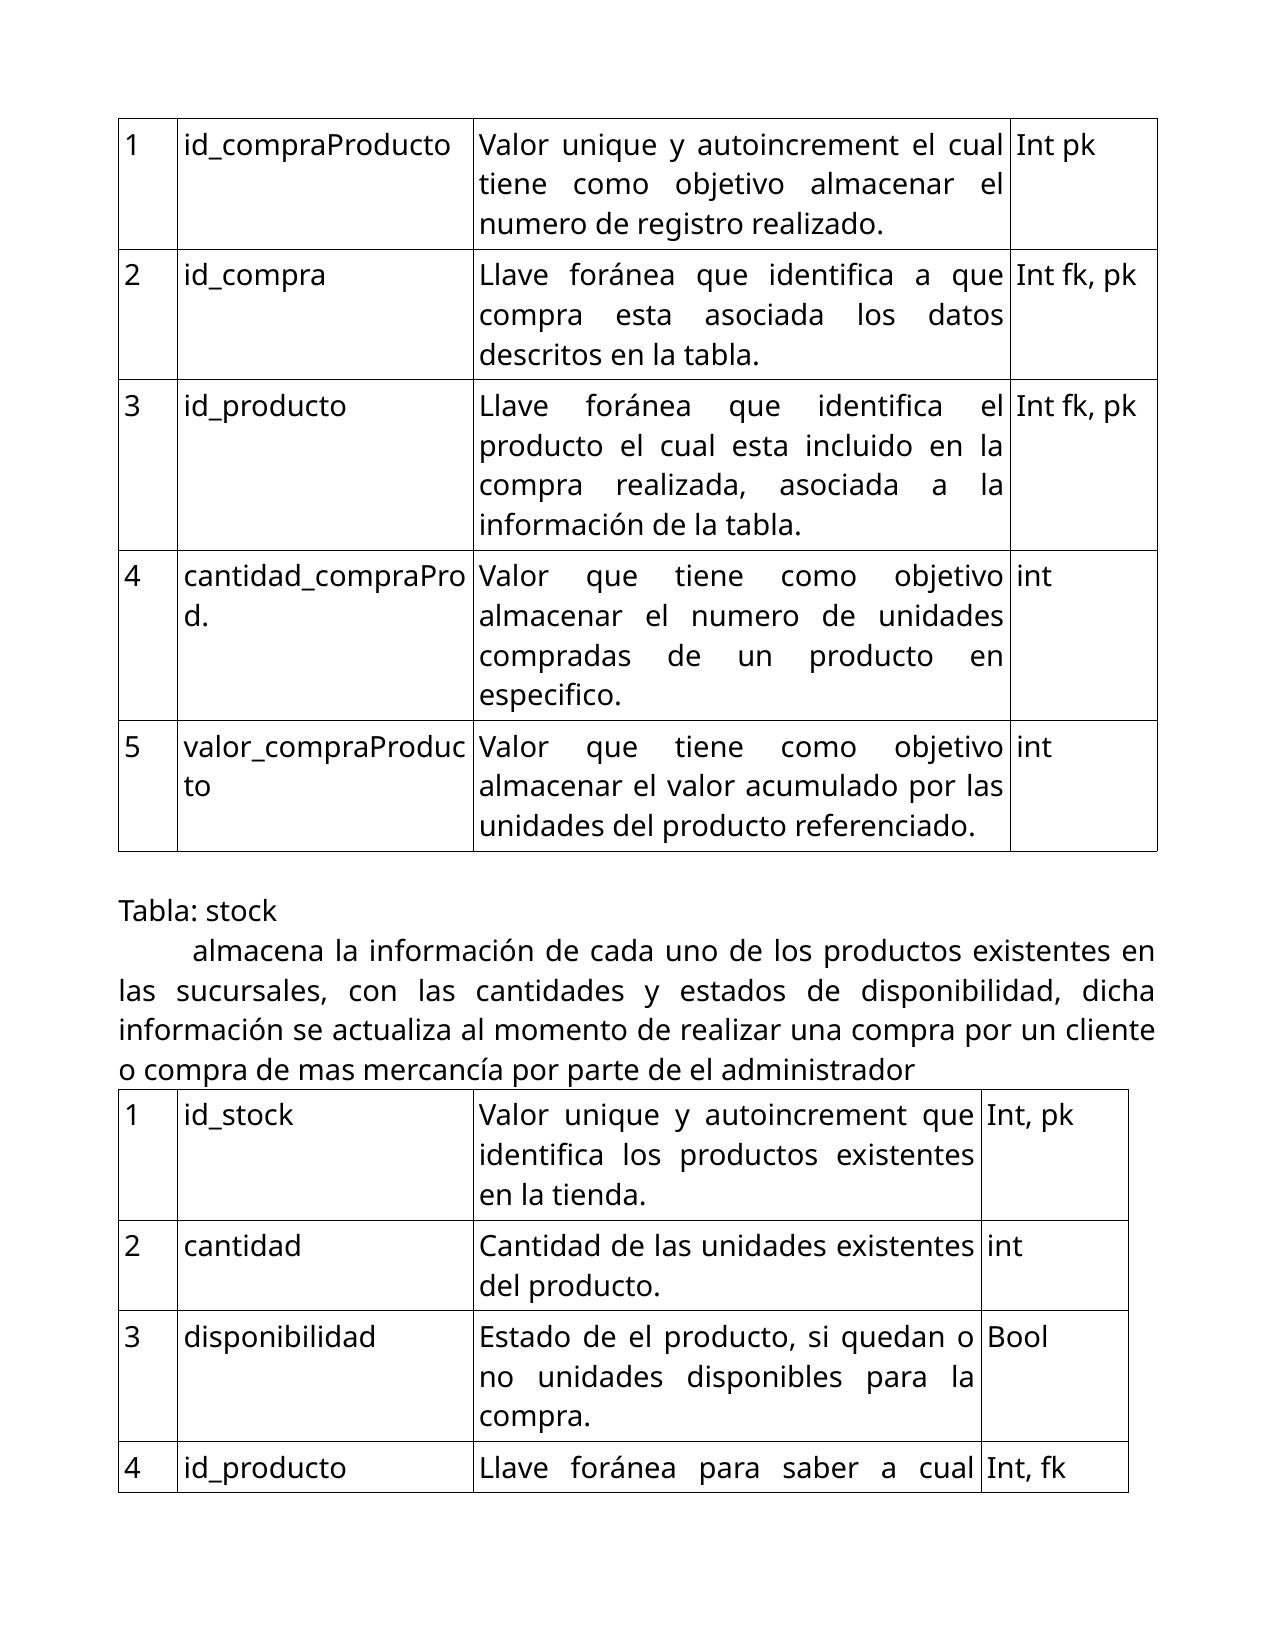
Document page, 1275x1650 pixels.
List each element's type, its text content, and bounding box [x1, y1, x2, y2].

table_cell cantidad [178, 1221, 473, 1310]
table_header 1 [119, 119, 177, 249]
table_cell 2 [119, 250, 177, 379]
table_cell int [1011, 551, 1157, 720]
table_cell Int fk, pk [1011, 380, 1157, 550]
table_header Valor unique y autoincrement que identifica los productos existentes en la tienda. [474, 1090, 981, 1219]
table_cell Llave foránea para saber a cual [474, 1442, 981, 1492]
table_header id_stock [178, 1090, 473, 1219]
table_cell valor_compraProducto [178, 721, 473, 851]
table_header Int pk [1011, 119, 1157, 249]
table_cell int [1011, 721, 1157, 851]
table_header Valor unique y autoincrement el cual tiene como objetivo almacenar el numero de registro realizado. [474, 119, 1010, 249]
table_cell 4 [119, 551, 177, 720]
table_cell 5 [119, 721, 177, 851]
table_cell Bool [982, 1311, 1128, 1441]
table_cell id_compra [178, 250, 473, 379]
table_cell Valor que tiene como objetivo almacenar el numero de unidades compradas de un producto en especifico. [474, 551, 1010, 720]
table_cell cantidad_compraProd. [178, 551, 473, 720]
table_cell 2 [119, 1221, 177, 1310]
table_cell Llave foránea que identifica a que compra esta asociada los datos descritos en la tabla. [474, 250, 1010, 379]
table_cell Valor que tiene como objetivo almacenar el valor acumulado por las unidades del producto referenciado. [474, 721, 1010, 851]
table_cell Llave foránea que identifica el producto el cual esta incluido en la compra realizada, asociada a la información de la tabla. [474, 380, 1010, 550]
table_cell id_producto [178, 380, 473, 550]
text almacena la información de cada uno de los productos existentes en las sucursales, con las cantidades y estados de disponibilidad, dicha información se actualiza al momento de realizar una compra por un cliente o compra de mas mercancía por parte de el administrador [118, 930, 1157, 1089]
table_header Int, pk [982, 1090, 1128, 1219]
table_cell int [982, 1221, 1128, 1310]
table_cell id_producto [178, 1442, 473, 1492]
table_cell Int, fk [982, 1442, 1128, 1492]
table_cell 3 [119, 1311, 177, 1441]
table_cell Cantidad de las unidades existentes del producto. [474, 1221, 981, 1310]
text Tabla: stock [118, 890, 1157, 930]
table_header 1 [119, 1090, 177, 1219]
table_cell Estado de el producto, si quedan o no unidades disponibles para la compra. [474, 1311, 981, 1441]
table_cell Int fk, pk [1011, 250, 1157, 379]
table_cell disponibilidad [178, 1311, 473, 1441]
table_cell 4 [119, 1442, 177, 1492]
table_cell 3 [119, 380, 177, 550]
table_header id_compraProducto [178, 119, 473, 249]
